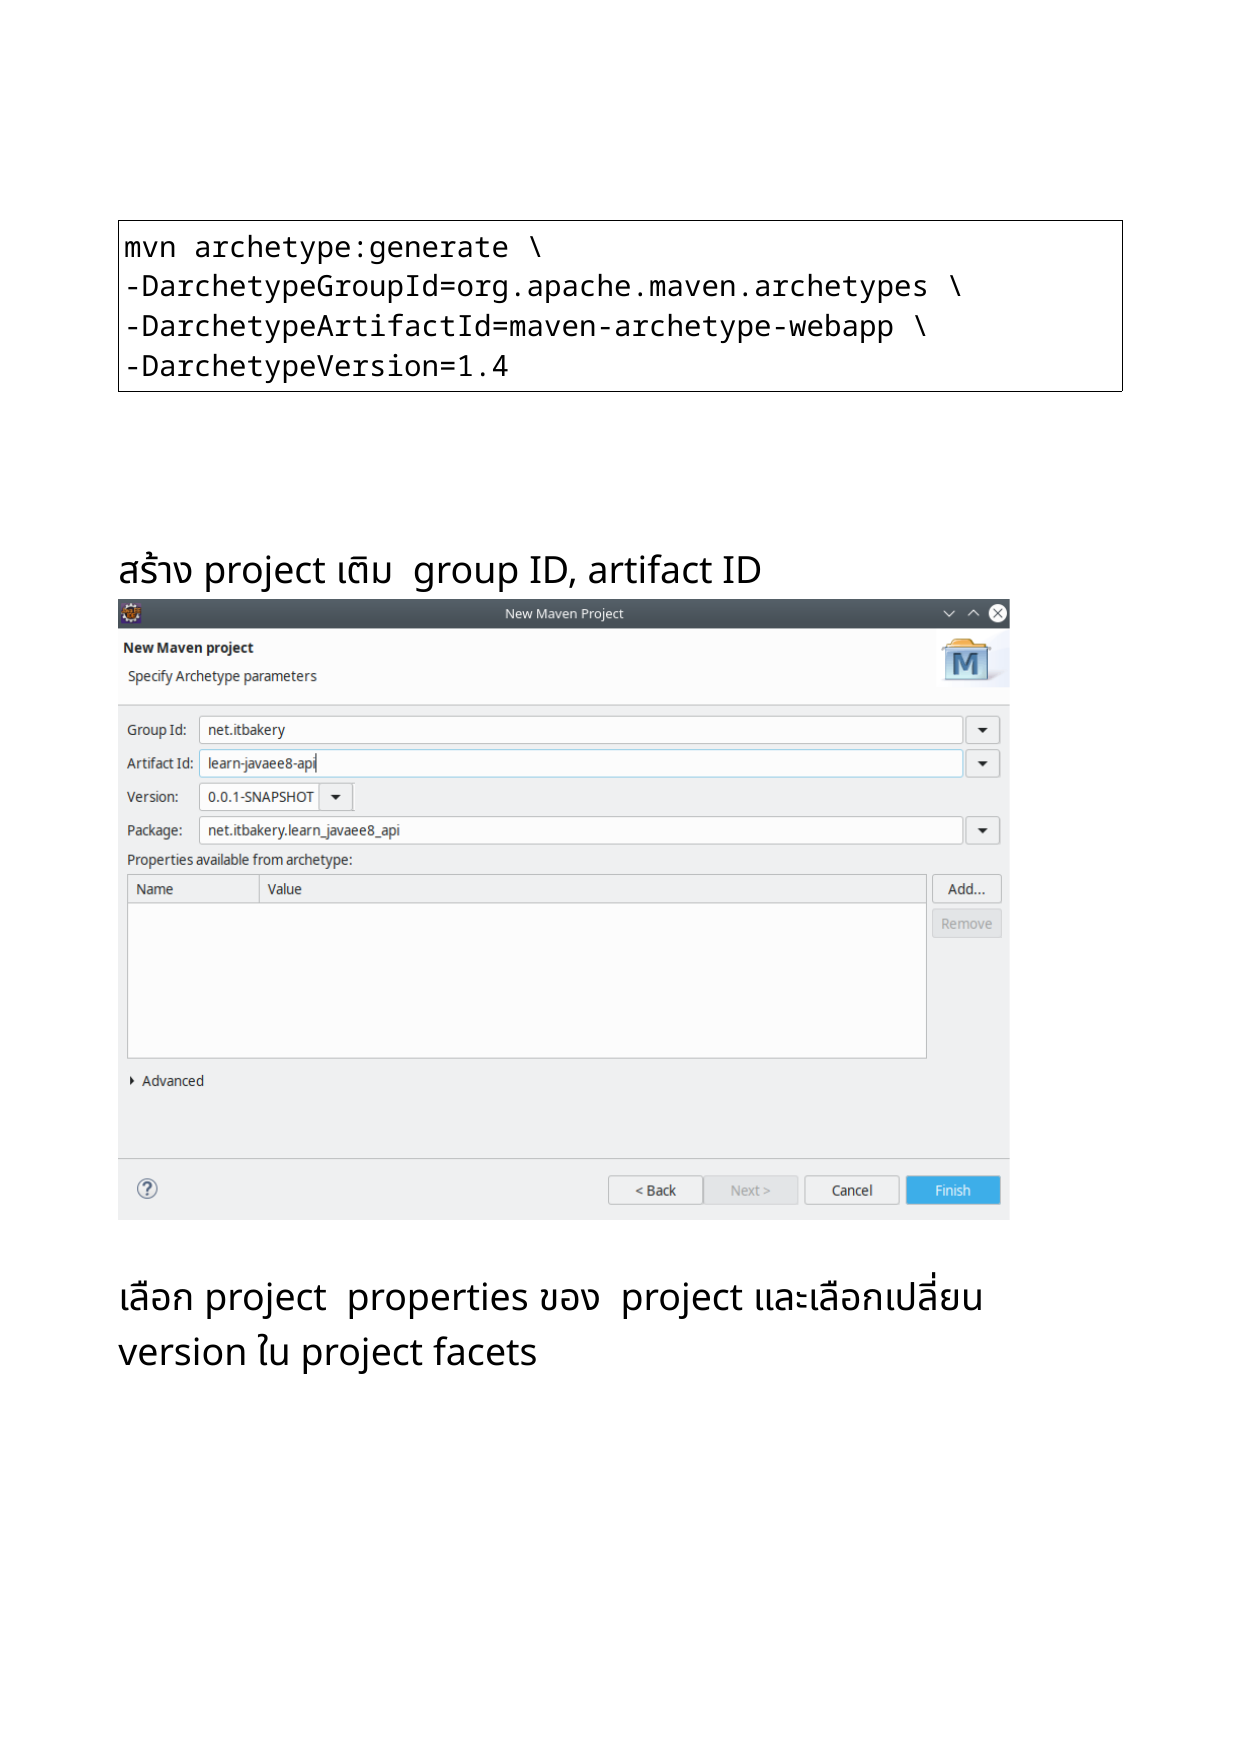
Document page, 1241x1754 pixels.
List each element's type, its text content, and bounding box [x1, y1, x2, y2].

text เลือก project properties ของ project และเลือกเปลี่ยน version ใน project facets [118, 1270, 1122, 1381]
table_header mvn archetype:generate \ -DarchetypeGroupId=org.apache.maven.archetypes \ -DarchetypeArtifactId=maven-archetype-webapp \ -DarchetypeVersion=1.4 [119, 221, 1122, 391]
picture [118, 599, 1010, 1220]
text สร้าง project เติม group ID, artifact ID [118, 544, 1122, 599]
